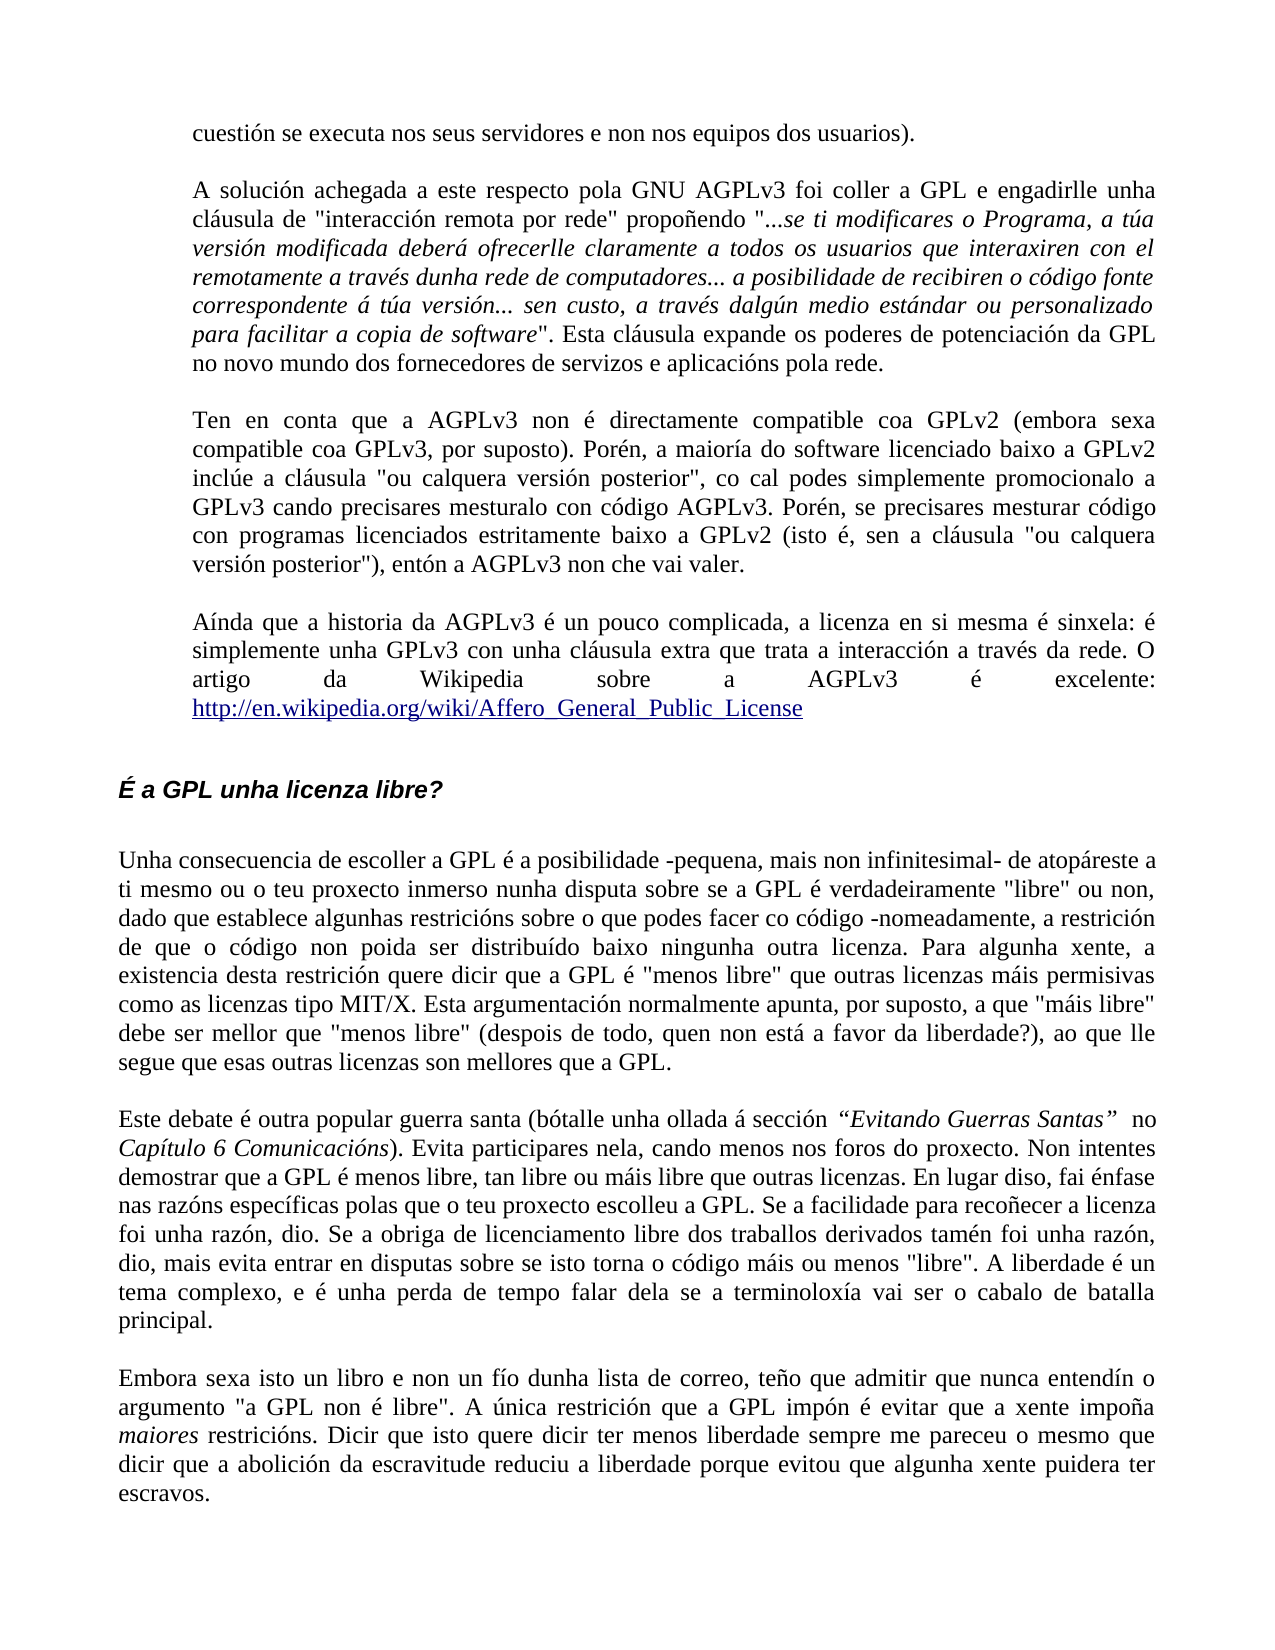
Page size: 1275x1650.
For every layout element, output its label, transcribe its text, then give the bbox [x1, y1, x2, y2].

text Embora sexa isto un libro e non un fío dunha lista de correo, teño que admitir que nunca entendín o argumento "a GPL non é libre". A única restrición que a GPL impón é evitar que a xente impoña maiores restricións. Dicir que isto quere dicir ter menos liberdade sempre me pareceu o mesmo que dicir que a abolición da escravitude reduciu a liberdade porque evitou que algunha xente puidera ter escravos. [118, 1363, 1157, 1507]
text cuestión se executa nos seus servidores e non nos equipos dos usuarios). [192, 118, 1157, 147]
text Ten en conta que a AGPLv3 non é directamente compatible coa GPLv2 (embora sexa compatible coa GPLv3, por suposto). Porén, a maioría do software licenciado baixo a GPLv2 inclúe a cláusula "ou calquera versión posterior", co cal podes simplemente promocionalo a GPLv3 cando precisares mesturalo con código AGPLv3. Porén, se precisares mesturar código con programas licenciados estritamente baixo a GPLv2 (isto é, sen a cláusula "ou calquera versión posterior"), entón a AGPLv3 non che vai valer. [192, 406, 1157, 578]
subtitle É a GPL unha licenza libre? [118, 776, 1157, 804]
text Unha consecuencia de escoller a GPL é a posibilidade -pequena, mais non infinitesimal- de atopáreste a ti mesmo ou o teu proxecto inmerso nunha disputa sobre se a GPL é verdadeiramente "libre" ou non, dado que establece algunhas restricións sobre o que podes facer co código -nomeadamente, a restrición de que o código non poida ser distribuído baixo ningunha outra licenza. Para algunha xente, a existencia desta restrición quere dicir que a GPL é "menos libre" que outras licenzas máis permisivas como as licenzas tipo MIT/X. Esta argumentación normalmente apunta, por suposto, a que "máis libre" debe ser mellor que "menos libre" (despois de todo, quen non está a favor da liberdade?), ao que lle segue que esas outras licenzas son mellores que a GPL. [118, 845, 1157, 1075]
text Este debate é outra popular guerra santa (bótalle unha ollada á sección “Evitando Guerras Santas” no Capítulo 6 Comunicacións). Evita participares nela, cando menos nos foros do proxecto. Non intentes demostrar que a GPL é menos libre, tan libre ou máis libre que outras licenzas. En lugar diso, fai énfase nas razóns específicas polas que o teu proxecto escolleu a GPL. Se a facilidade para recoñecer a licenza foi unha razón, dio. Se a obriga de licenciamento libre dos traballos derivados tamén foi unha razón, dio, mais evita entrar en disputas sobre se isto torna o código máis ou menos "libre". A liberdade é un tema complexo, e é unha perda de tempo falar dela se a terminoloxía vai ser o cabalo de batalla principal. [118, 1104, 1157, 1334]
text Aínda que a historia da AGPLv3 é un pouco complicada, a licenza en si mesma é sinxela: é simplemente unha GPLv3 con unha cláusula extra que trata a interacción a través da rede. O artigo da Wikipedia sobre a AGPLv3 é excelente: http://en.wikipedia.org/wiki/Affero_General_Public_License [192, 607, 1157, 722]
text A solución achegada a este respecto pola GNU AGPLv3 foi coller a GPL e engadirlle unha cláusula de "interacción remota por rede" propoñendo "...se ti modificares o Programa, a túa versión modificada deberá ofrecerlle claramente a todos os usuarios que interaxiren con el remotamente a través dunha rede de computadores... a posibilidade de recibiren o código fonte correspondente á túa versión... sen custo, a través dalgún medio estándar ou personalizado para facilitar a copia de software". Esta cláusula expande os poderes de potenciación da GPL no novo mundo dos fornecedores de servizos e aplicacións pola rede. [192, 176, 1157, 377]
